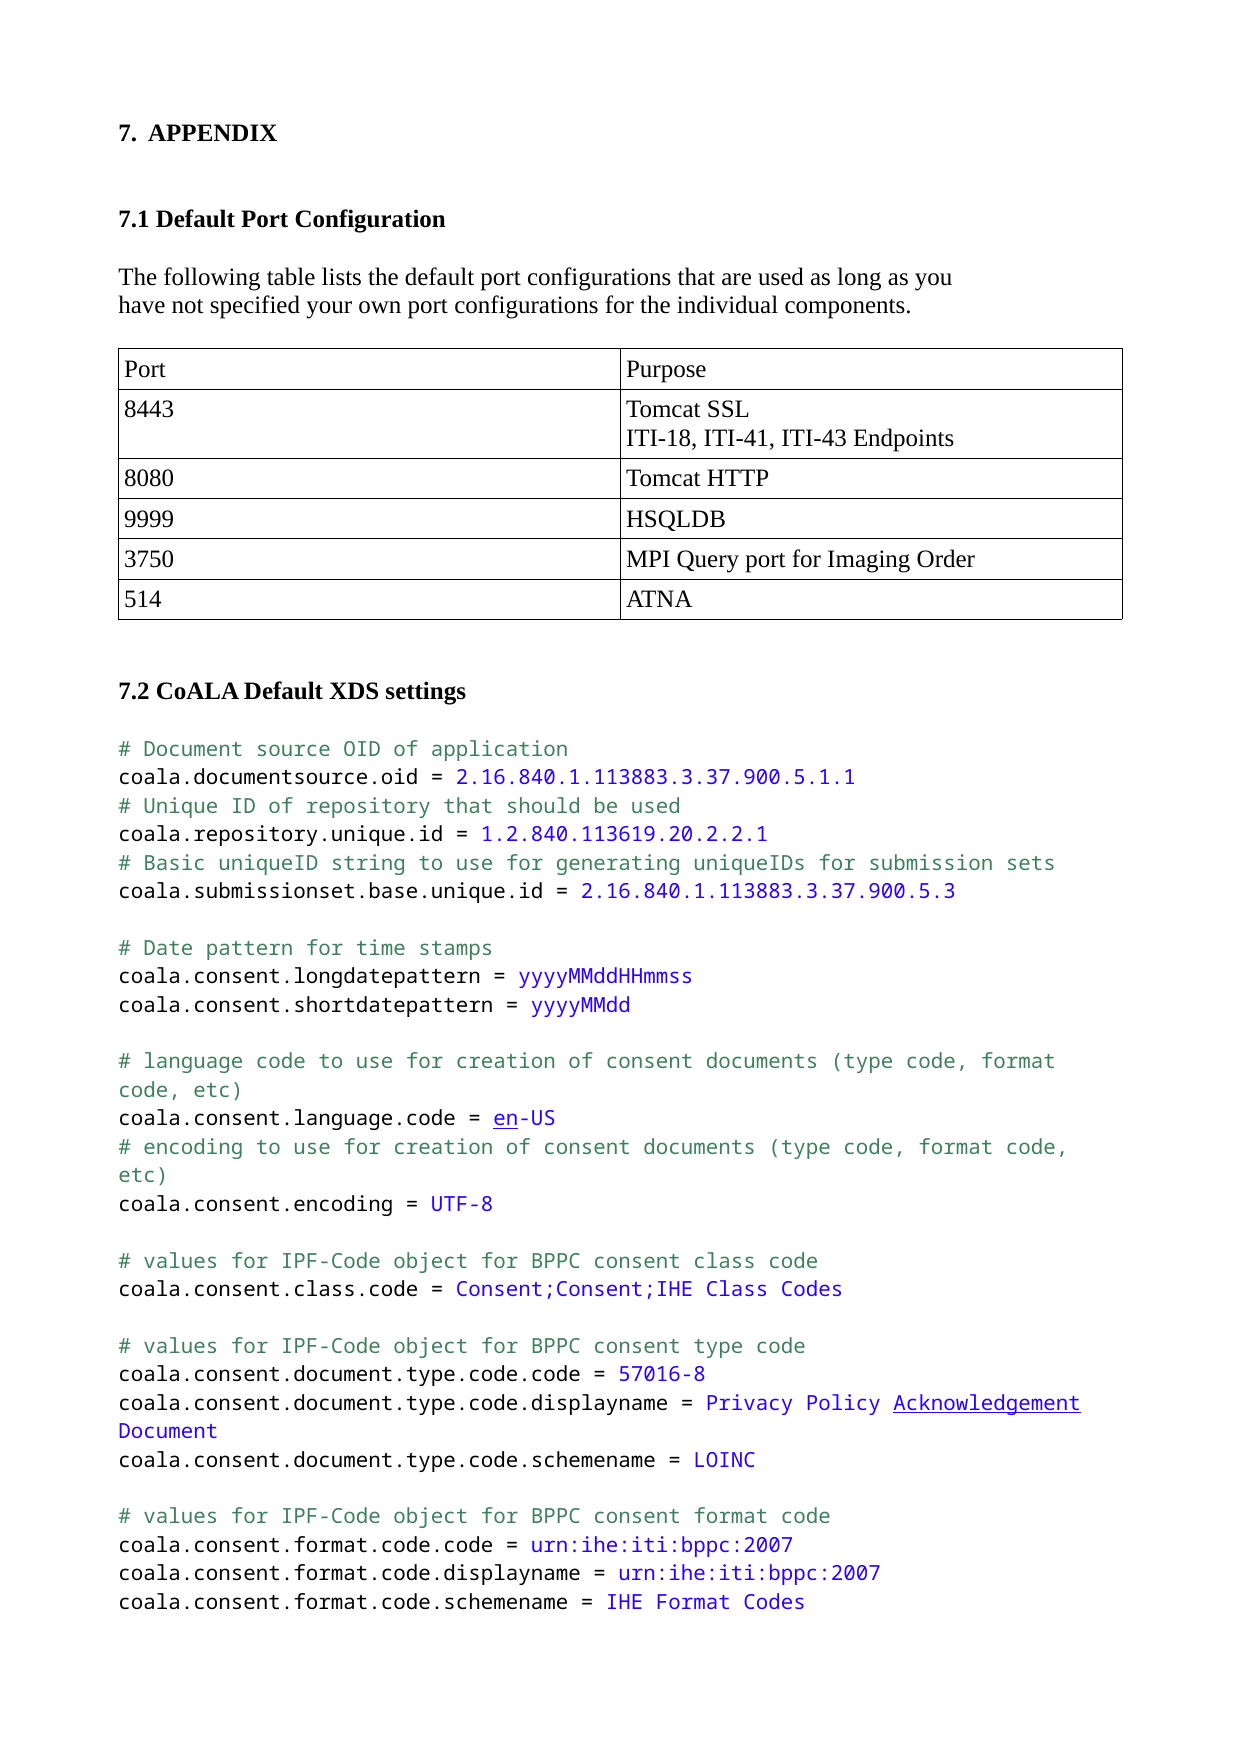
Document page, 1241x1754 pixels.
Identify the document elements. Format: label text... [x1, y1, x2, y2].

text coala.consent.document.type.code.schemename = LOINC [118, 1445, 1122, 1473]
text have not specified your own port configurations for the individual components. [118, 291, 1122, 319]
text The following table lists the default port configurations that are used as long as you [118, 262, 1122, 291]
text coala.consent.document.type.code.code = 57016-8 [118, 1359, 1122, 1388]
text coala.documentsource.oid = 2.16.840.1.113883.3.37.900.5.1.1 [118, 762, 1122, 791]
table_cell ATNA [621, 580, 1122, 619]
table_cell 8080 [119, 459, 620, 498]
table_cell 3750 [119, 539, 620, 578]
text # Basic uniqueID string to use for generating uniqueIDs for submission sets [118, 848, 1122, 876]
table_cell Tomcat SSL ITI-18, ITI-41, ITI-43 Endpoints [621, 390, 1122, 457]
text coala.consent.shortdatepattern = yyyyMMdd [118, 990, 1122, 1018]
text # Unique ID of repository that should be used [118, 791, 1122, 819]
table_cell 9999 [119, 499, 620, 538]
text coala.submissionset.base.unique.id = 2.16.840.1.113883.3.37.900.5.3 [118, 876, 1122, 904]
text # values for IPF-Code object for BPPC consent format code [118, 1502, 1122, 1530]
text # values for IPF-Code object for BPPC consent class code [118, 1246, 1122, 1274]
text coala.consent.language.code = en-US [118, 1103, 1122, 1132]
table_cell Tomcat HTTP [621, 459, 1122, 498]
text 7.1 Default Port Configuration [118, 204, 1122, 233]
text # Document source OID of application [118, 734, 1122, 762]
text # encoding to use for creation of consent documents (type code, format code, etc) [118, 1132, 1122, 1189]
table_header Purpose [621, 349, 1122, 388]
text 7.2 CoALA Default XDS settings [118, 676, 1122, 705]
text coala.consent.class.code = Consent;Consent;IHE Class Codes [118, 1274, 1122, 1303]
table_cell 514 [119, 580, 620, 619]
text # values for IPF-Code object for BPPC consent type code [118, 1331, 1122, 1359]
text 7. APPENDIX [118, 118, 1122, 147]
text coala.consent.document.type.code.displayname = Privacy Policy Acknowledgement Document [118, 1388, 1122, 1445]
table_header Port [119, 349, 620, 388]
text # Date pattern for time stamps [118, 933, 1122, 961]
table_cell HSQLDB [621, 499, 1122, 538]
table_cell 8443 [119, 390, 620, 457]
text coala.consent.format.code.displayname = urn:ihe:iti:bppc:2007 [118, 1558, 1122, 1587]
text coala.repository.unique.id = 1.2.840.113619.20.2.2.1 [118, 819, 1122, 848]
text coala.consent.longdatepattern = yyyyMMddHHmmss [118, 961, 1122, 990]
text coala.consent.format.code.schemename = IHE Format Codes [118, 1587, 1122, 1615]
text coala.consent.format.code.code = urn:ihe:iti:bppc:2007 [118, 1530, 1122, 1558]
text coala.consent.encoding = UTF-8 [118, 1189, 1122, 1217]
table_cell MPI Query port for Imaging Order [621, 539, 1122, 578]
text # language code to use for creation of consent documents (type code, format code, etc) [118, 1047, 1122, 1103]
